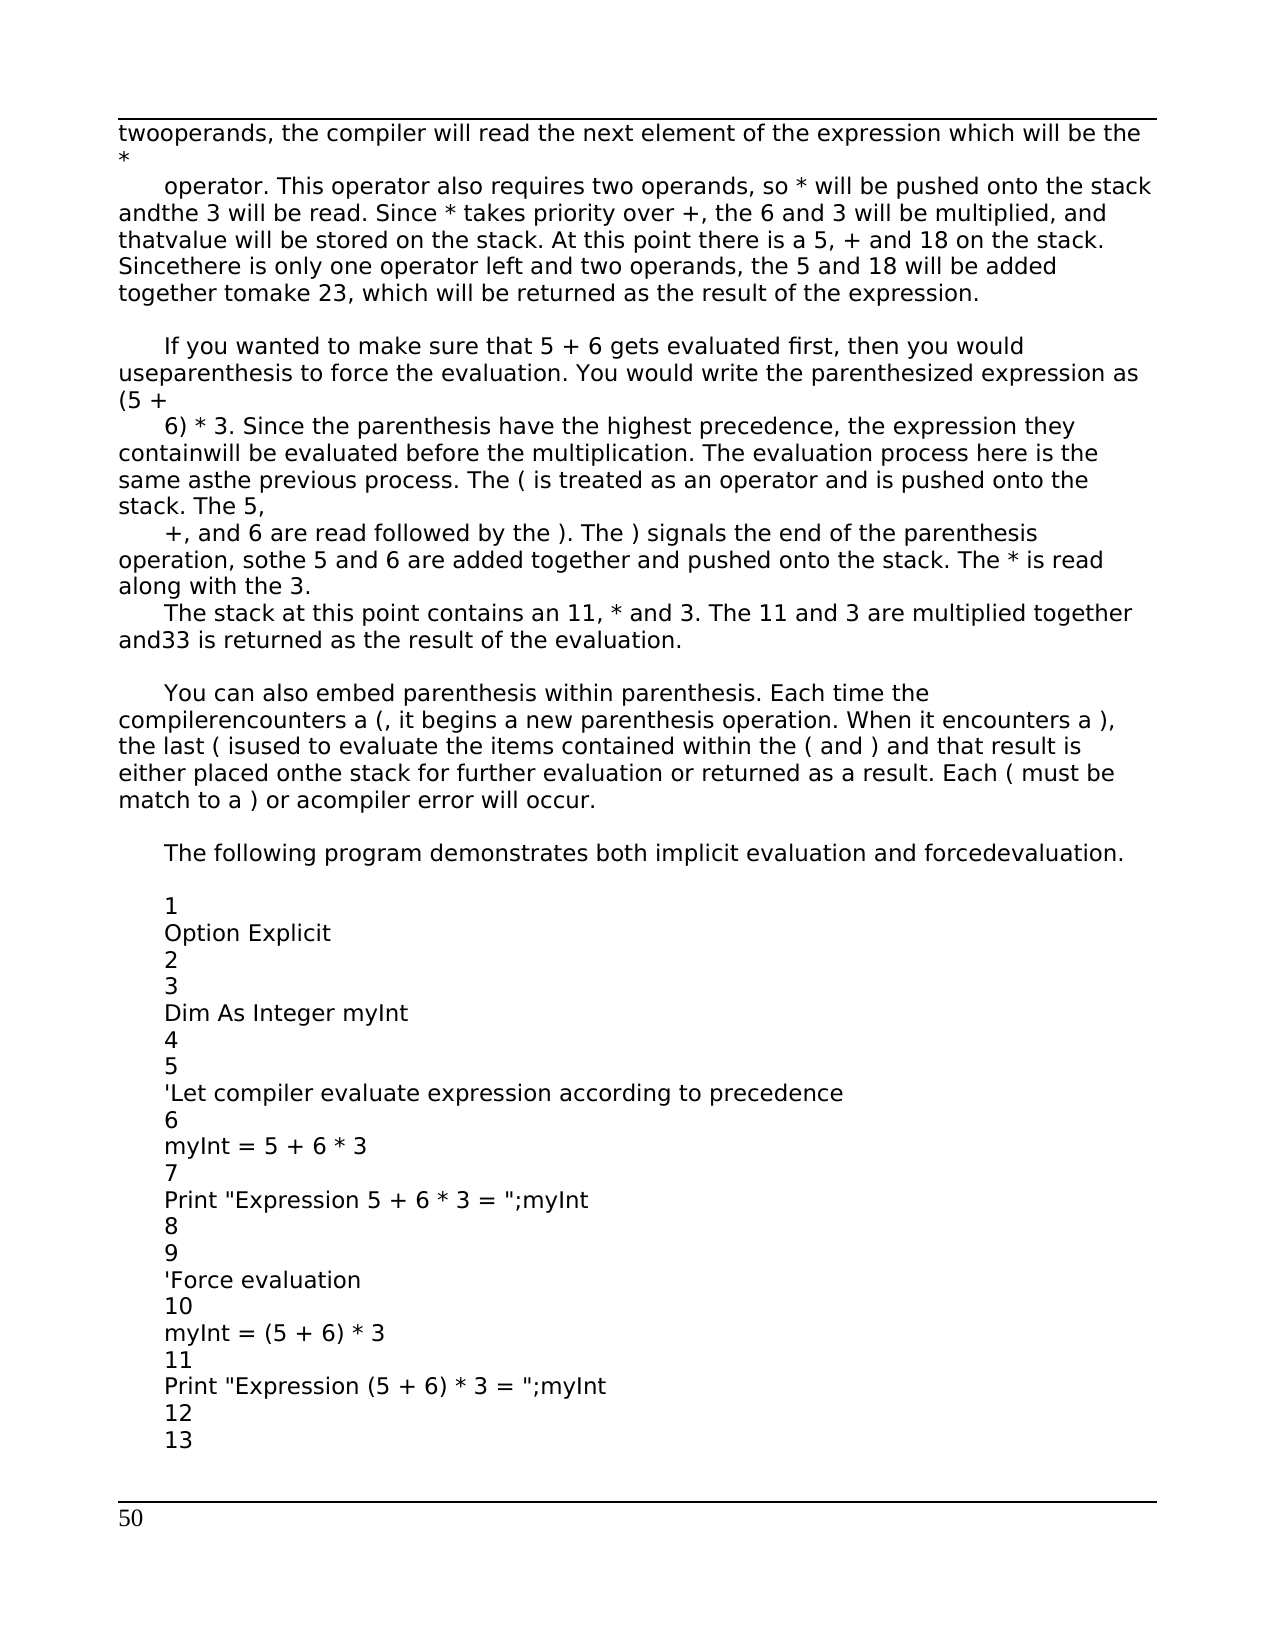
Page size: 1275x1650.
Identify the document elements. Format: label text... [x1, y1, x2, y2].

text 6) * 3. Since the parenthesis have the highest precedence, the expression they containwill be evaluated before the multiplication. The evaluation process here is the same asthe previous process. The ( is treated as an operator and is pushed onto the stack. The 5, [118, 413, 1157, 520]
text myInt = 5 + 6 * 3 [118, 1133, 1157, 1160]
text 11 [118, 1347, 1157, 1373]
text 9 [118, 1240, 1157, 1267]
text Option Explicit [118, 920, 1157, 947]
text 2 [118, 947, 1157, 973]
text 7 [118, 1160, 1157, 1187]
text Print "Expression (5 + 6) * 3 = ";myInt [118, 1373, 1157, 1400]
text 1 [118, 893, 1157, 920]
text 'Let compiler evaluate expression according to precedence [118, 1080, 1157, 1107]
text twooperands, the compiler will read the next element of the expression which will be the * [118, 120, 1157, 173]
text Print "Expression 5 + 6 * 3 = ";myInt [118, 1187, 1157, 1213]
text 'Force evaluation [118, 1267, 1157, 1293]
text 6 [118, 1107, 1157, 1133]
text 5 [118, 1053, 1157, 1080]
text Dim As Integer myInt [118, 1000, 1157, 1027]
text 8 [118, 1213, 1157, 1240]
text 4 [118, 1027, 1157, 1053]
text The following program demonstrates both implicit evaluation and forcedevaluation. [118, 840, 1157, 867]
text You can also embed parenthesis within parenthesis. Each time the compilerencounters a (, it begins a new parenthesis operation. When it encounters a ), the last ( isused to evaluate the items contained within the ( and ) and that result is either placed onthe stack for further evaluation or returned as a result. Each ( must be match to a ) or acompiler error will occur. [118, 680, 1157, 813]
text The stack at this point contains an 11, * and 3. The 11 and 3 are multiplied together and33 is returned as the result of the evaluation. [118, 600, 1157, 653]
text 12 [118, 1400, 1157, 1427]
text If you wanted to make sure that 5 + 6 gets evaluated first, then you would useparenthesis to force the evaluation. You would write the parenthesized expression as (5 + [118, 333, 1157, 413]
text 10 [118, 1293, 1157, 1320]
text +, and 6 are read followed by the ). The ) signals the end of the parenthesis operation, sothe 5 and 6 are added together and pushed onto the stack. The * is read along with the 3. [118, 520, 1157, 600]
text operator. This operator also requires two operands, so * will be pushed onto the stack andthe 3 will be read. Since * takes priority over +, the 6 and 3 will be multiplied, and thatvalue will be stored on the stack. At this point there is a 5, + and 18 on the stack. Sincethere is only one operator left and two operands, the 5 and 18 will be added together tomake 23, which will be returned as the result of the expression. [118, 173, 1157, 307]
text 3 [118, 973, 1157, 1000]
text myInt = (5 + 6) * 3 [118, 1320, 1157, 1347]
text 13 [118, 1427, 1157, 1453]
